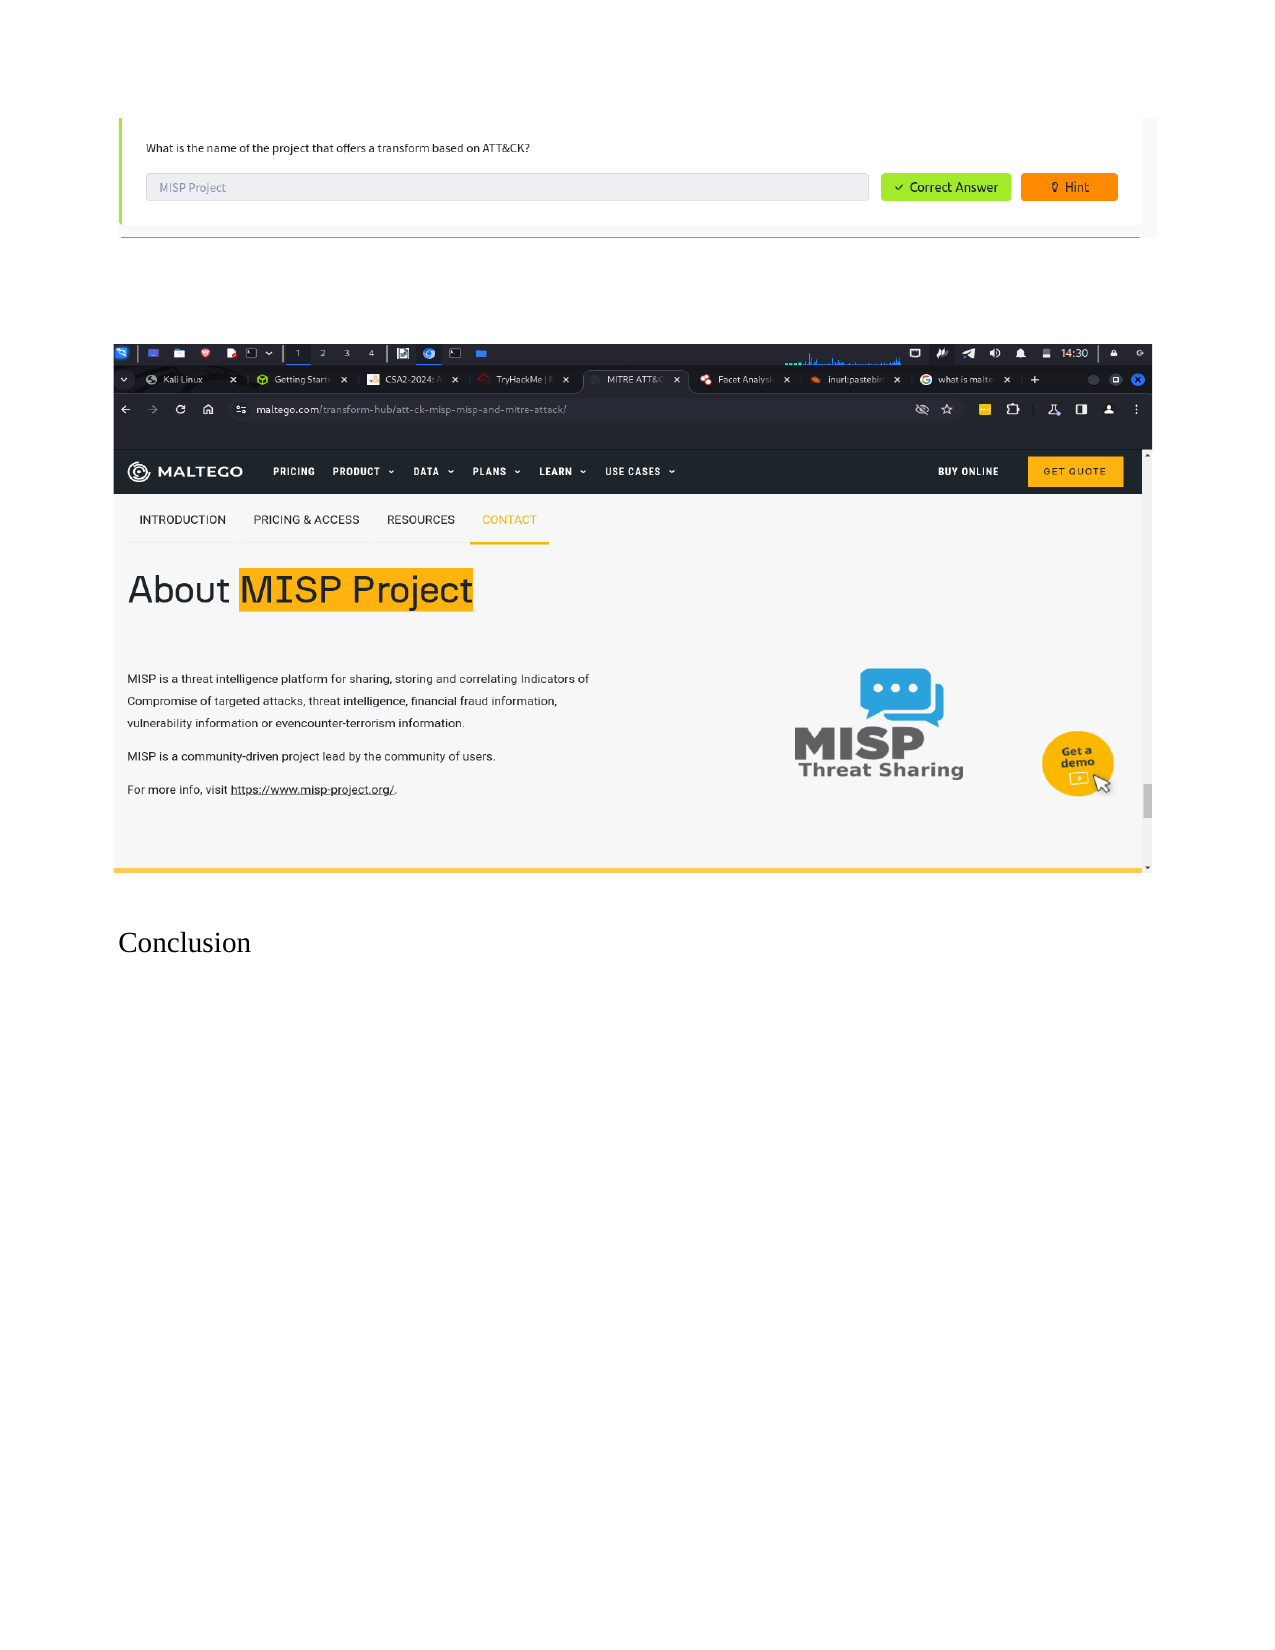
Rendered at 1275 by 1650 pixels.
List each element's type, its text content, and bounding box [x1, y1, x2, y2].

picture [118, 118, 1157, 238]
picture [113, 344, 1153, 873]
text Conclusion [118, 925, 1157, 958]
